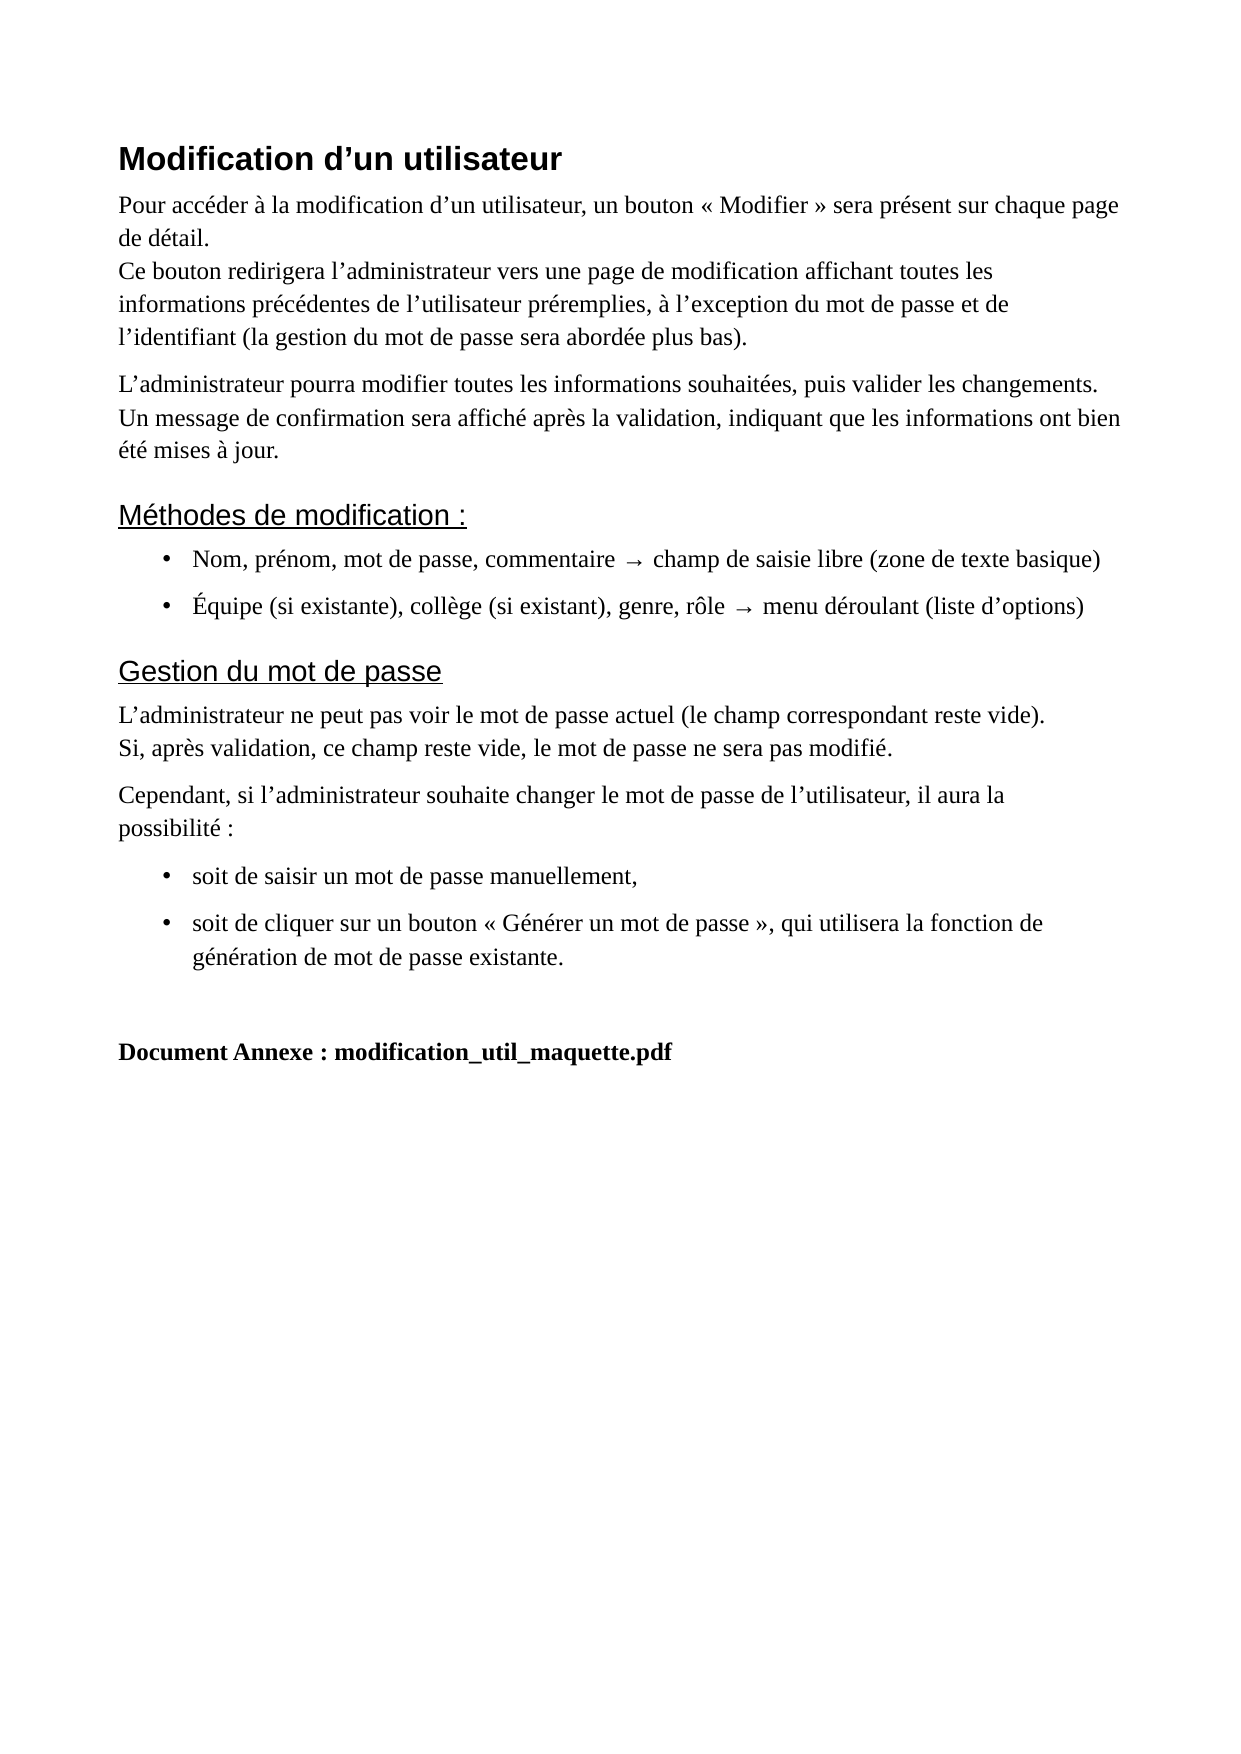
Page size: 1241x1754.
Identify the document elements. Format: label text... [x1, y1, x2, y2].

text L’administrateur ne peut pas voir le mot de passe actuel (le champ correspondant reste vide). Si, après validation, ce champ reste vide, le mot de passe ne sera pas modifié. [118, 700, 1122, 761]
list Équipe (si existante), collège (si existant), genre, rôle → menu déroulant (liste d’options) [162, 591, 1122, 620]
text Cependant, si l’administrateur souhaite changer le mot de passe de l’utilisateur, il aura la possibilité : [118, 780, 1122, 842]
text Document Annexe : modification_util_maquette.pdf [118, 1037, 1122, 1066]
text L’administrateur pourra modifier toutes les informations souhaitées, puis valider les changements. Un message de confirmation sera affiché après la validation, indiquant que les informations ont bien été mises à jour. [118, 369, 1122, 464]
subtitle Gestion du mot de passe [118, 654, 1122, 687]
subtitle Modification d’un utilisateur [118, 139, 1122, 177]
list soit de cliquer sur un bouton « Générer un mot de passe », qui utilisera la fonction de génération de mot de passe existante. [162, 908, 1122, 970]
subtitle Méthodes de modification : [118, 498, 1122, 531]
list Nom, prénom, mot de passe, commentaire → champ de saisie libre (zone de texte basique) [162, 544, 1122, 573]
list soit de saisir un mot de passe manuellement, [162, 861, 1122, 890]
text Pour accéder à la modification d’un utilisateur, un bouton « Modifier » sera présent sur chaque page de détail. Ce bouton redirigera l’administrateur vers une page de modification affichant toutes les informations précédentes de l’utilisateur préremplies, à l’exception du mot de passe et de l’identifiant (la gestion du mot de passe sera abordée plus bas). [118, 190, 1122, 351]
